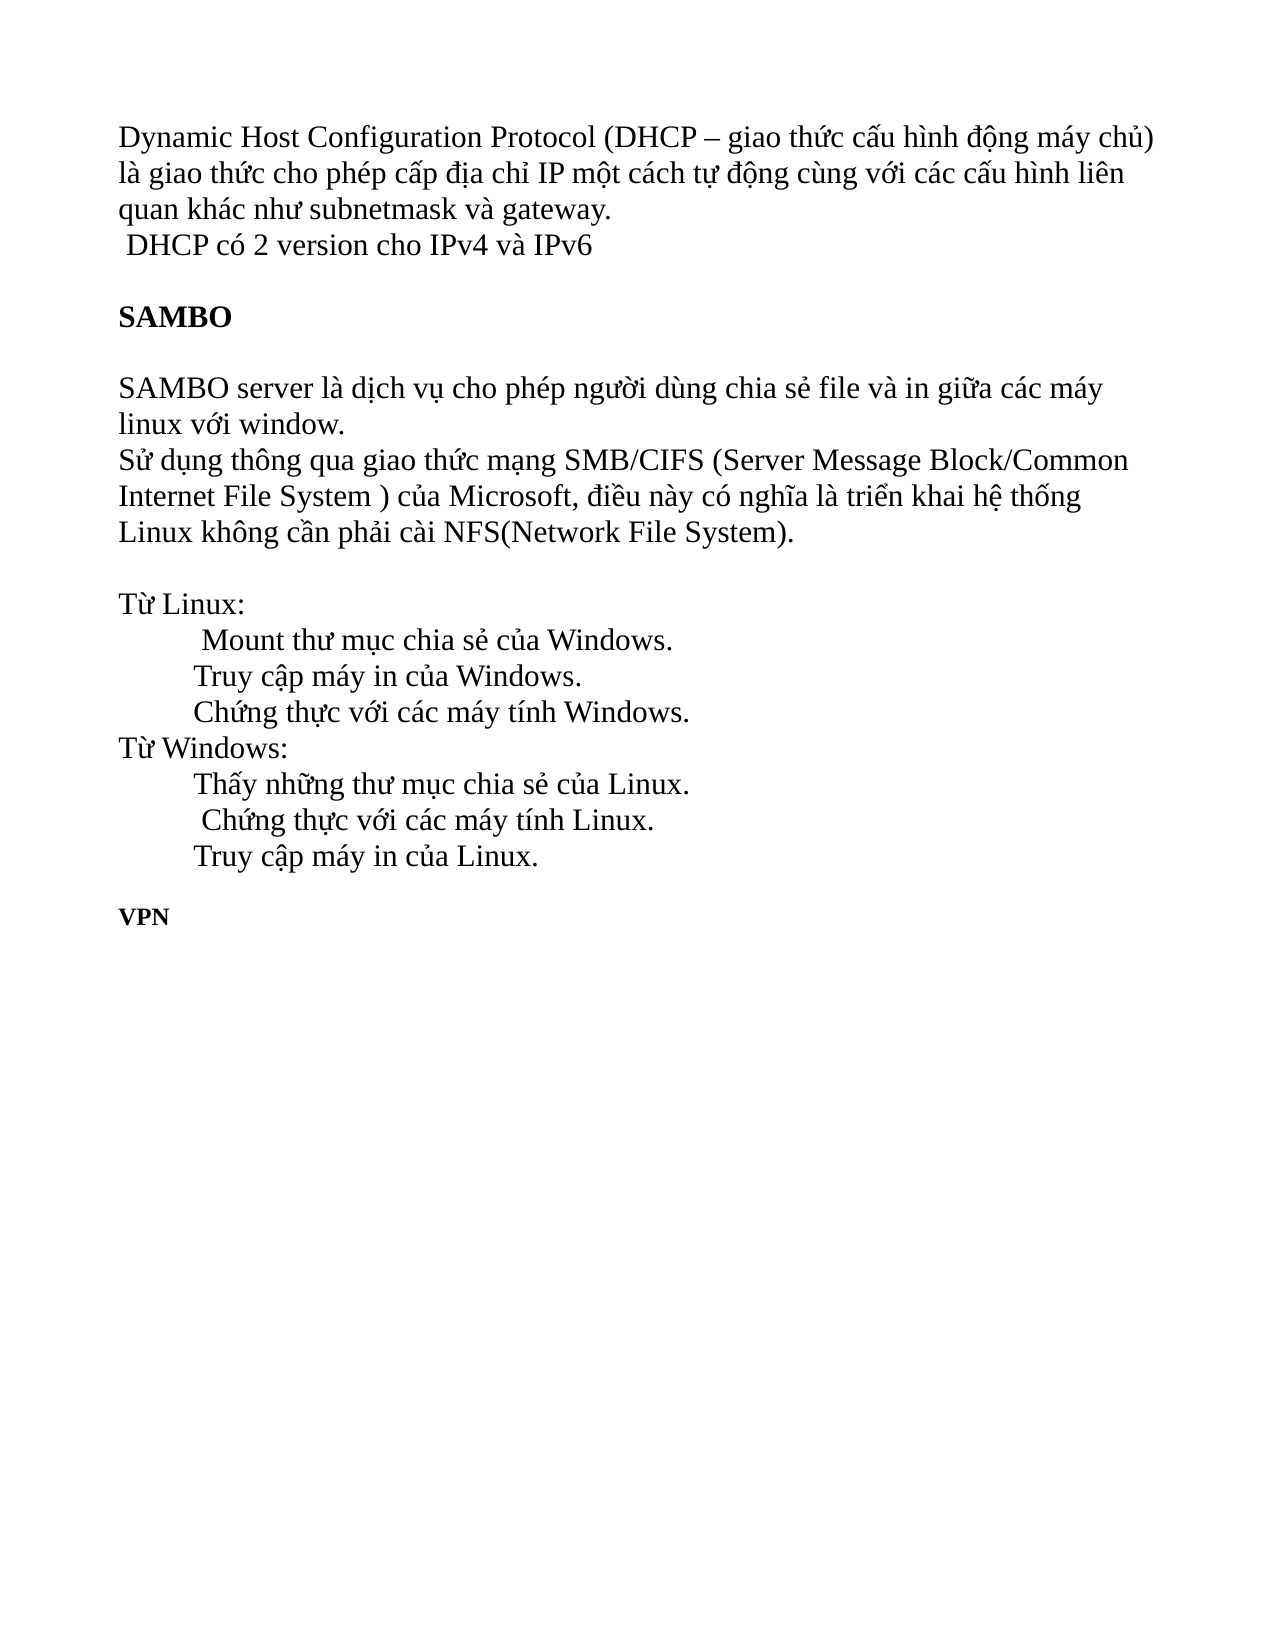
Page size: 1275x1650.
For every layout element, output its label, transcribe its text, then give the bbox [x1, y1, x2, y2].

text Dynamic Host Configuration Protocol (DHCP – giao thức cấu hình động máy chủ) là giao thức cho phép cấp địa chỉ IP một cách tự động cùng với các cấu hình liên quan khác như subnetmask và gateway. [118, 118, 1157, 226]
text SAMBO [118, 298, 1157, 334]
text Sử dụng thông qua giao thức mạng SMB/CIFS (Server Message Block/Common Internet File System ) của Microsoft, điều này có nghĩa là triển khai hệ thống Linux không cần phải cài NFS(Network File System). [118, 442, 1157, 549]
text Từ Windows: [118, 729, 1157, 765]
text SAMBO server là dịch vụ cho phép người dùng chia sẻ file và in giữa các máy linux với window. [118, 370, 1157, 442]
text Chứng thực với các máy tính Windows. [81, 693, 1157, 729]
text DHCP có 2 version cho IPv4 và IPv6 [118, 226, 1157, 262]
text VPN [118, 902, 1157, 930]
text Truy cập máy in của Windows. [81, 657, 1157, 693]
text Truy cập máy in của Linux. [81, 837, 1157, 873]
text Thấy những thư mục chia sẻ của Linux. [81, 765, 1157, 801]
text Mount thư mục chia sẻ của Windows. [118, 621, 1157, 657]
text Chứng thực với các máy tính Linux. [81, 801, 1157, 837]
text Từ Linux: [118, 585, 1157, 621]
